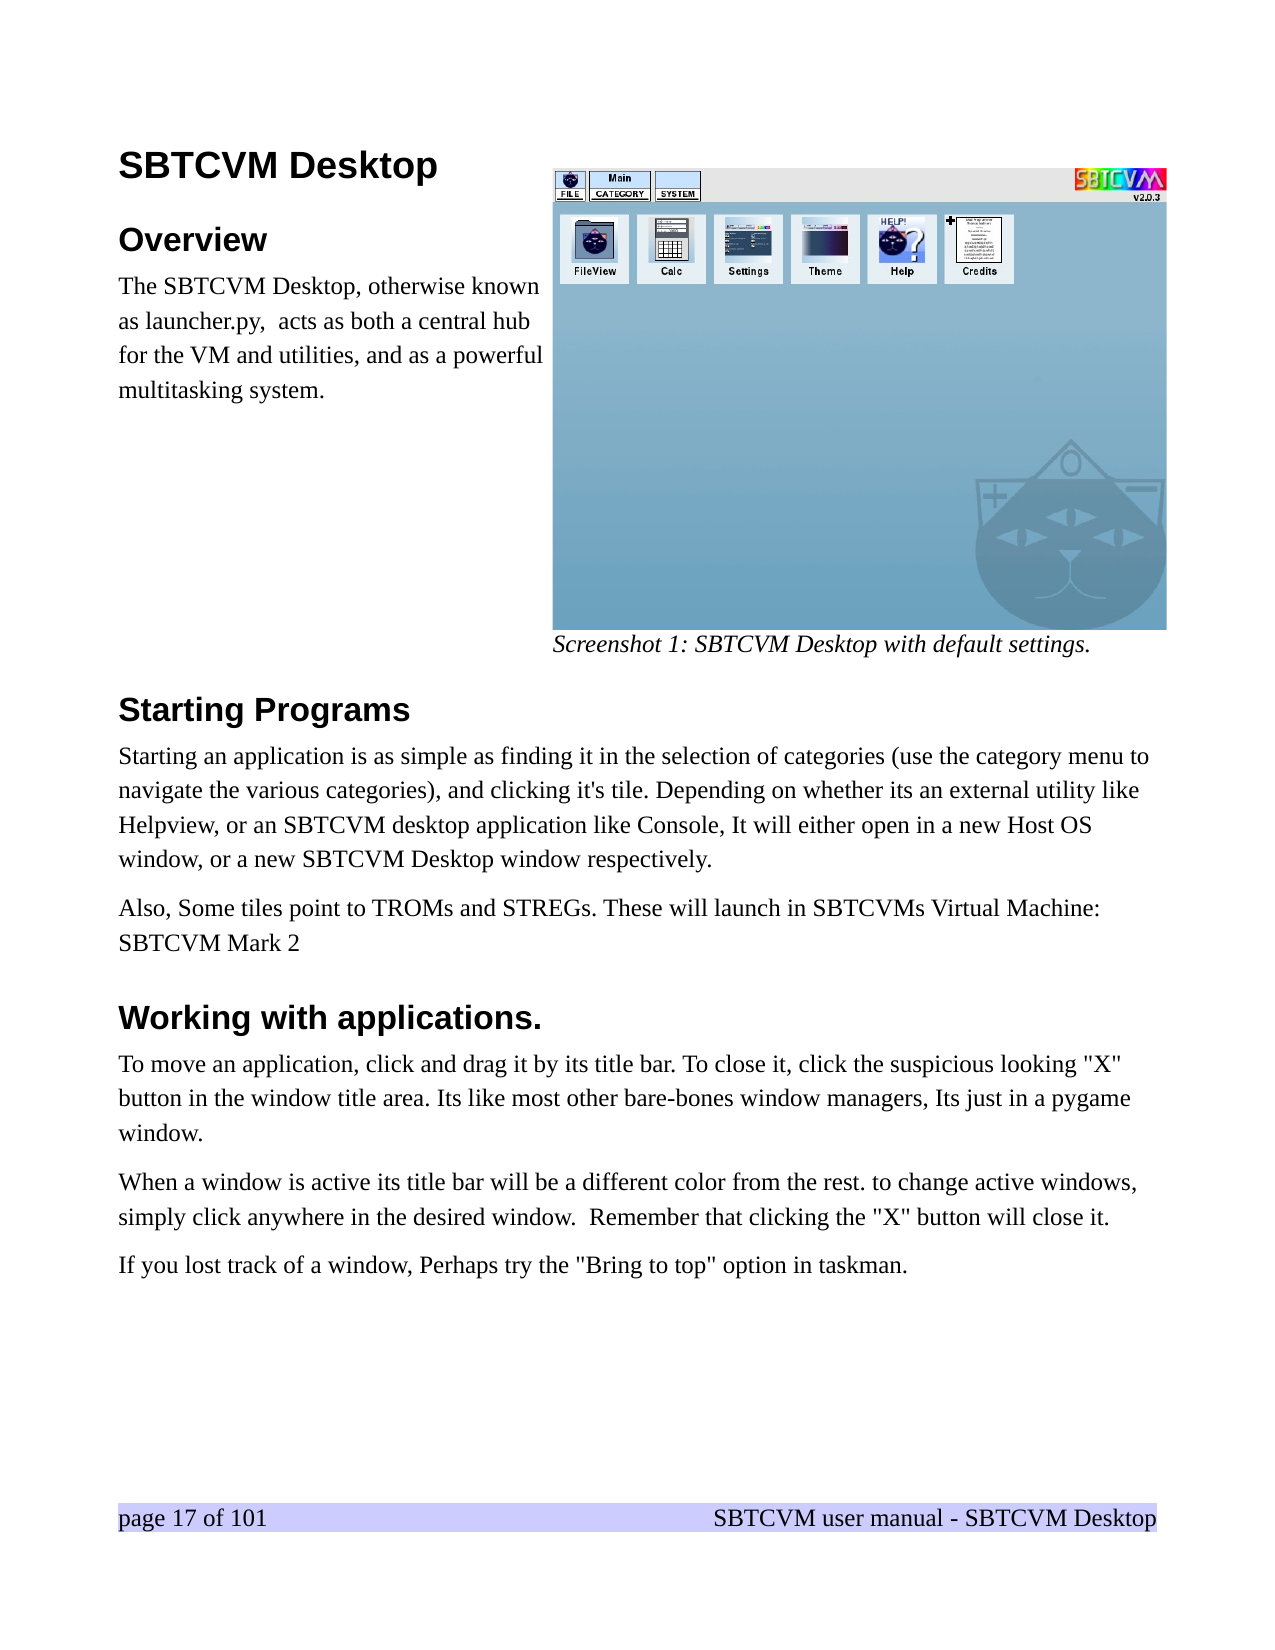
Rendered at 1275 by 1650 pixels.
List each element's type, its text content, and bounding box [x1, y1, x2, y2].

text If you lost track of a window, Perhaps try the "Bring to top" option in taskman. [118, 1251, 1157, 1279]
text Screenshot 1: SBTCVM Desktop with default settings. [553, 630, 1167, 658]
picture [552, 168, 1167, 630]
subtitle Working with applications. [118, 998, 1157, 1037]
subtitle SBTCVM Desktop [118, 143, 1167, 187]
text When a window is active its title bar will be a different color from the rest. to change active windows, simply click anywhere in the desired window. Remember that clicking the "X" button will close it. [118, 1167, 1157, 1230]
text To move an application, click and drag it by its title bar. To close it, click the suspicious looking "X" button in the window title area. Its like most other bare-bones window managers, Its just in a pygame window. [118, 1049, 1157, 1147]
subtitle Starting Programs [118, 690, 1157, 728]
subtitle Overview [118, 220, 552, 259]
text The SBTCVM Desktop, otherwise known as launcher.py, acts as both a central hub for the VM and utilities, and as a powerful multitasking system. [118, 271, 552, 403]
text Also, Some tiles point to TROMs and STREGs. These will launch in SBTCVMs Virtual Machine: SBTCVM Mark 2 [118, 893, 1157, 957]
text Starting an application is as simple as finding it in the selection of categories (use the category menu to navigate the various categories), and clicking it's tile. Depending on whether its an external utility like Helpview, or an SBTCVM desktop application like Console, It will either open in a new Host OS window, or a new SBTCVM Desktop window respectively. [118, 741, 1157, 873]
